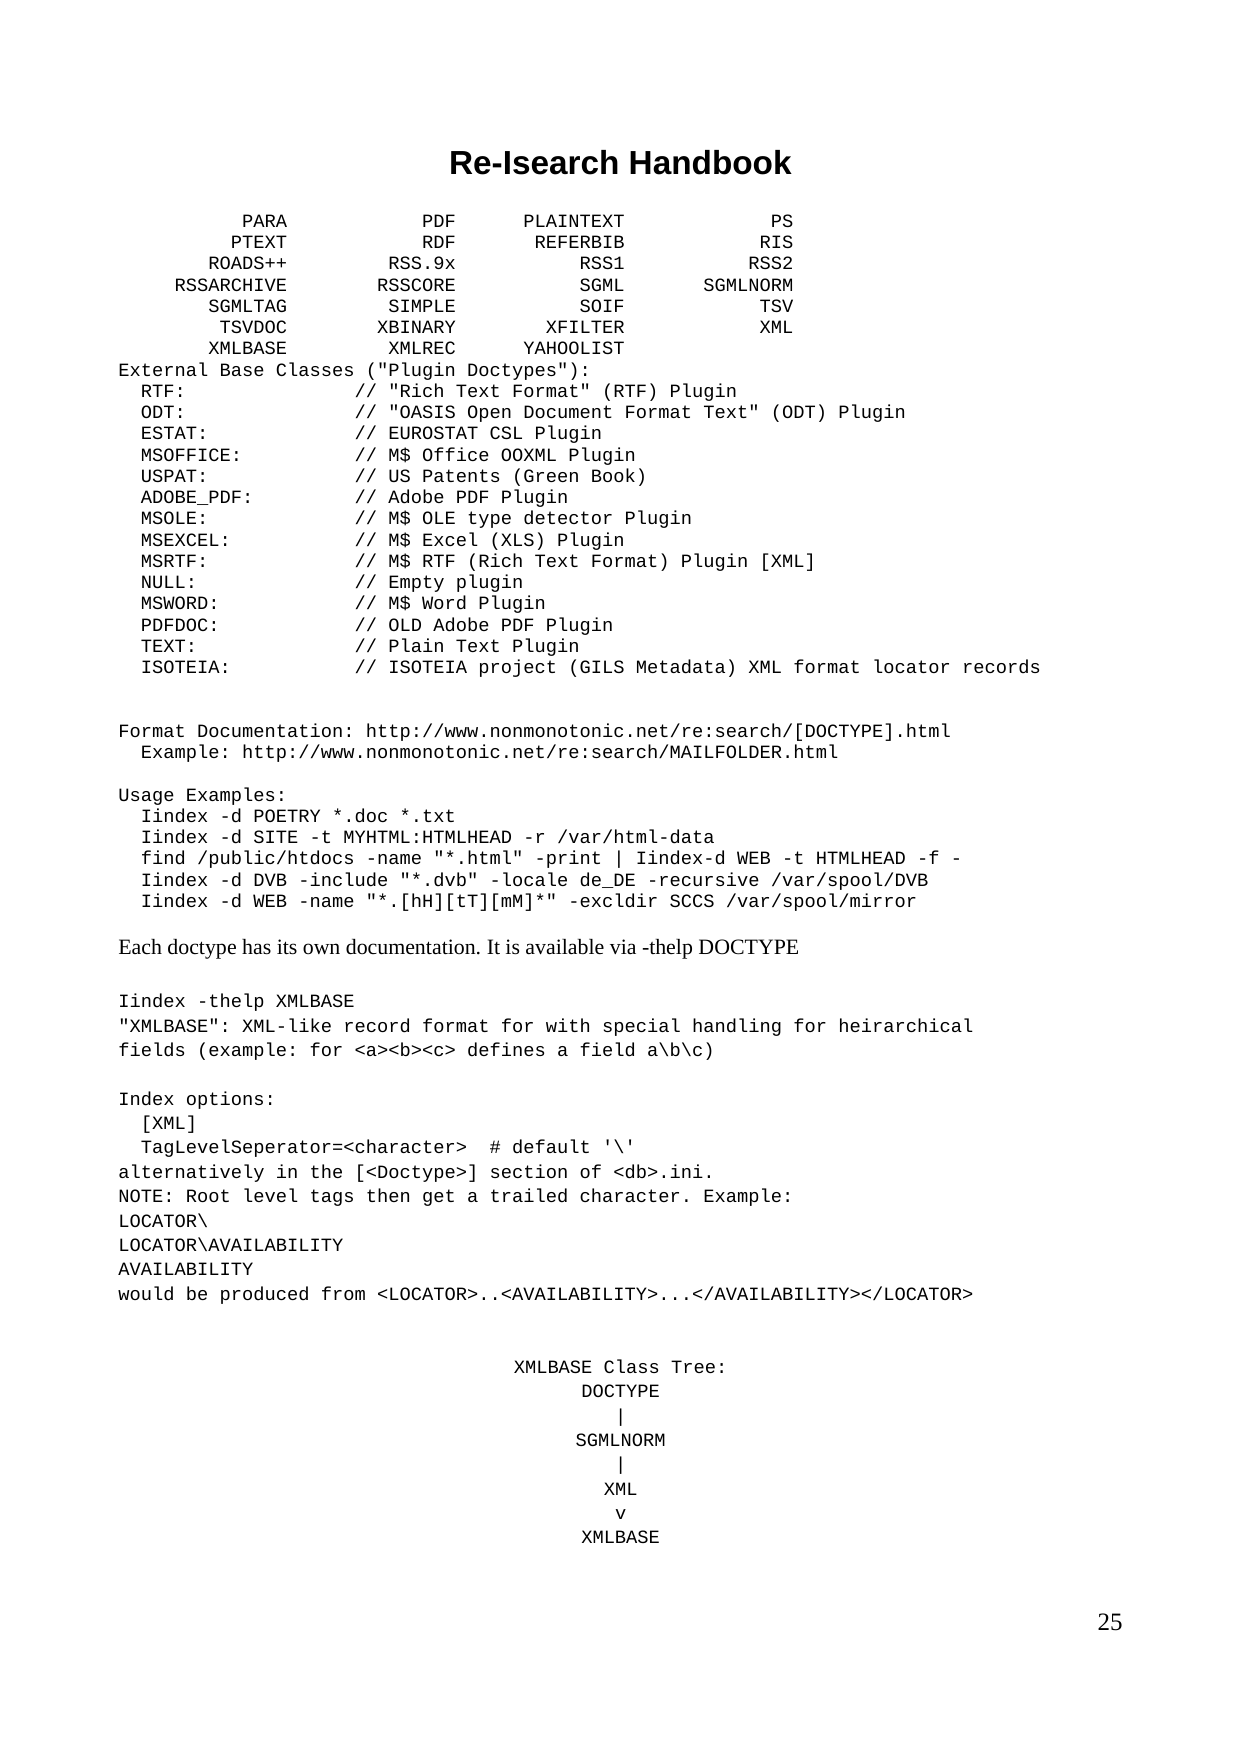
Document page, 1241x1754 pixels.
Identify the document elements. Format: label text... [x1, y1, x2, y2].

text XMLBASE XMLREC YAHOOLIST [118, 339, 1122, 360]
text NULL: // Empty plugin [118, 573, 1122, 594]
text MSOLE: // M$ OLE type detector Plugin [118, 509, 1122, 530]
text Iindex -thelp XMLBASE [118, 992, 1122, 1013]
text ODT: // "OASIS Open Document Format Text" (ODT) Plugin [118, 403, 1122, 424]
text | [118, 1455, 1122, 1476]
text v [118, 1504, 1122, 1525]
text Iindex -d POETRY *.doc *.txt [118, 807, 1122, 828]
text ISOTEIA: // ISOTEIA project (GILS Metadata) XML format locator records [118, 658, 1122, 679]
text ADOBE_PDF: // Adobe PDF Plugin [118, 488, 1122, 509]
text DOCTYPE [118, 1382, 1122, 1403]
text TagLevelSeperator=<character> # default '\' [118, 1138, 1122, 1159]
text Iindex -d WEB -name "*.[hH][tT][mM]*" -excldir SCCS /var/spool/mirror [118, 892, 1122, 913]
text RSSARCHIVE RSSCORE SGML SGMLNORM [118, 275, 1122, 297]
text LOCATOR\AVAILABILITY [118, 1236, 1122, 1257]
text MSOFFICE: // M$ Office OOXML Plugin [118, 445, 1122, 467]
text "XMLBASE": XML-like record format for with special handling for heirarchical [118, 1016, 1122, 1038]
text Format Documentation: http://www.nonmonotonic.net/re:search/[DOCTYPE].html [118, 722, 1122, 743]
text Example: http://www.nonmonotonic.net/re:search/MAILFOLDER.html [118, 743, 1122, 764]
text | [118, 1406, 1122, 1428]
text [XML] [118, 1114, 1122, 1135]
text Iindex -d SITE -t MYHTML:HTMLHEAD -r /var/html-data [118, 828, 1122, 849]
text Each doctype has its own documentation. It is available via -thelp DOCTYPE [118, 934, 1122, 959]
text fields (example: for <a><b><c> defines a field a\b\c) [118, 1041, 1122, 1062]
text alternatively in the [<Doctype>] section of <db>.ini. [118, 1163, 1122, 1184]
text find /public/htdocs -name "*.html" -print | Iindex-d WEB -t HTMLHEAD -f - [118, 849, 1122, 870]
text AVAILABILITY [118, 1260, 1122, 1281]
text ROADS++ RSS.9x RSS1 RSS2 [118, 254, 1122, 275]
text Usage Examples: [118, 785, 1122, 807]
text SGMLNORM [118, 1431, 1122, 1452]
text USPAT: // US Patents (Green Book) [118, 467, 1122, 488]
text PTEXT RDF REFERBIB RIS [118, 233, 1122, 254]
text XMLBASE [118, 1528, 1122, 1549]
text MSEXCEL: // M$ Excel (XLS) Plugin [118, 530, 1122, 552]
text SGMLTAG SIMPLE SOIF TSV [118, 297, 1122, 318]
text TSVDOC XBINARY XFILTER XML [118, 318, 1122, 339]
text MSRTF: // M$ RTF (Rich Text Format) Plugin [XML] [118, 552, 1122, 573]
text LOCATOR\ [118, 1211, 1122, 1233]
text NOTE: Root level tags then get a trailed character. Example: [118, 1187, 1122, 1208]
text XMLBASE Class Tree: [118, 1358, 1122, 1379]
text RTF: // "Rich Text Format" (RTF) Plugin [118, 382, 1122, 403]
text TEXT: // Plain Text Plugin [118, 637, 1122, 658]
text PARA PDF PLAINTEXT PS [118, 212, 1122, 233]
text MSWORD: // M$ Word Plugin [118, 594, 1122, 615]
text Iindex -d DVB -include "*.dvb" -locale de_DE -recursive /var/spool/DVB [118, 870, 1122, 892]
text XML [118, 1479, 1122, 1501]
text would be produced from <LOCATOR>..<AVAILABILITY>...</AVAILABILITY></LOCATOR> [118, 1284, 1122, 1306]
text PDFDOC: // OLD Adobe PDF Plugin [118, 615, 1122, 637]
text External Base Classes ("Plugin Doctypes"): [118, 360, 1122, 382]
text Index options: [118, 1089, 1122, 1111]
text ESTAT: // EUROSTAT CSL Plugin [118, 424, 1122, 445]
